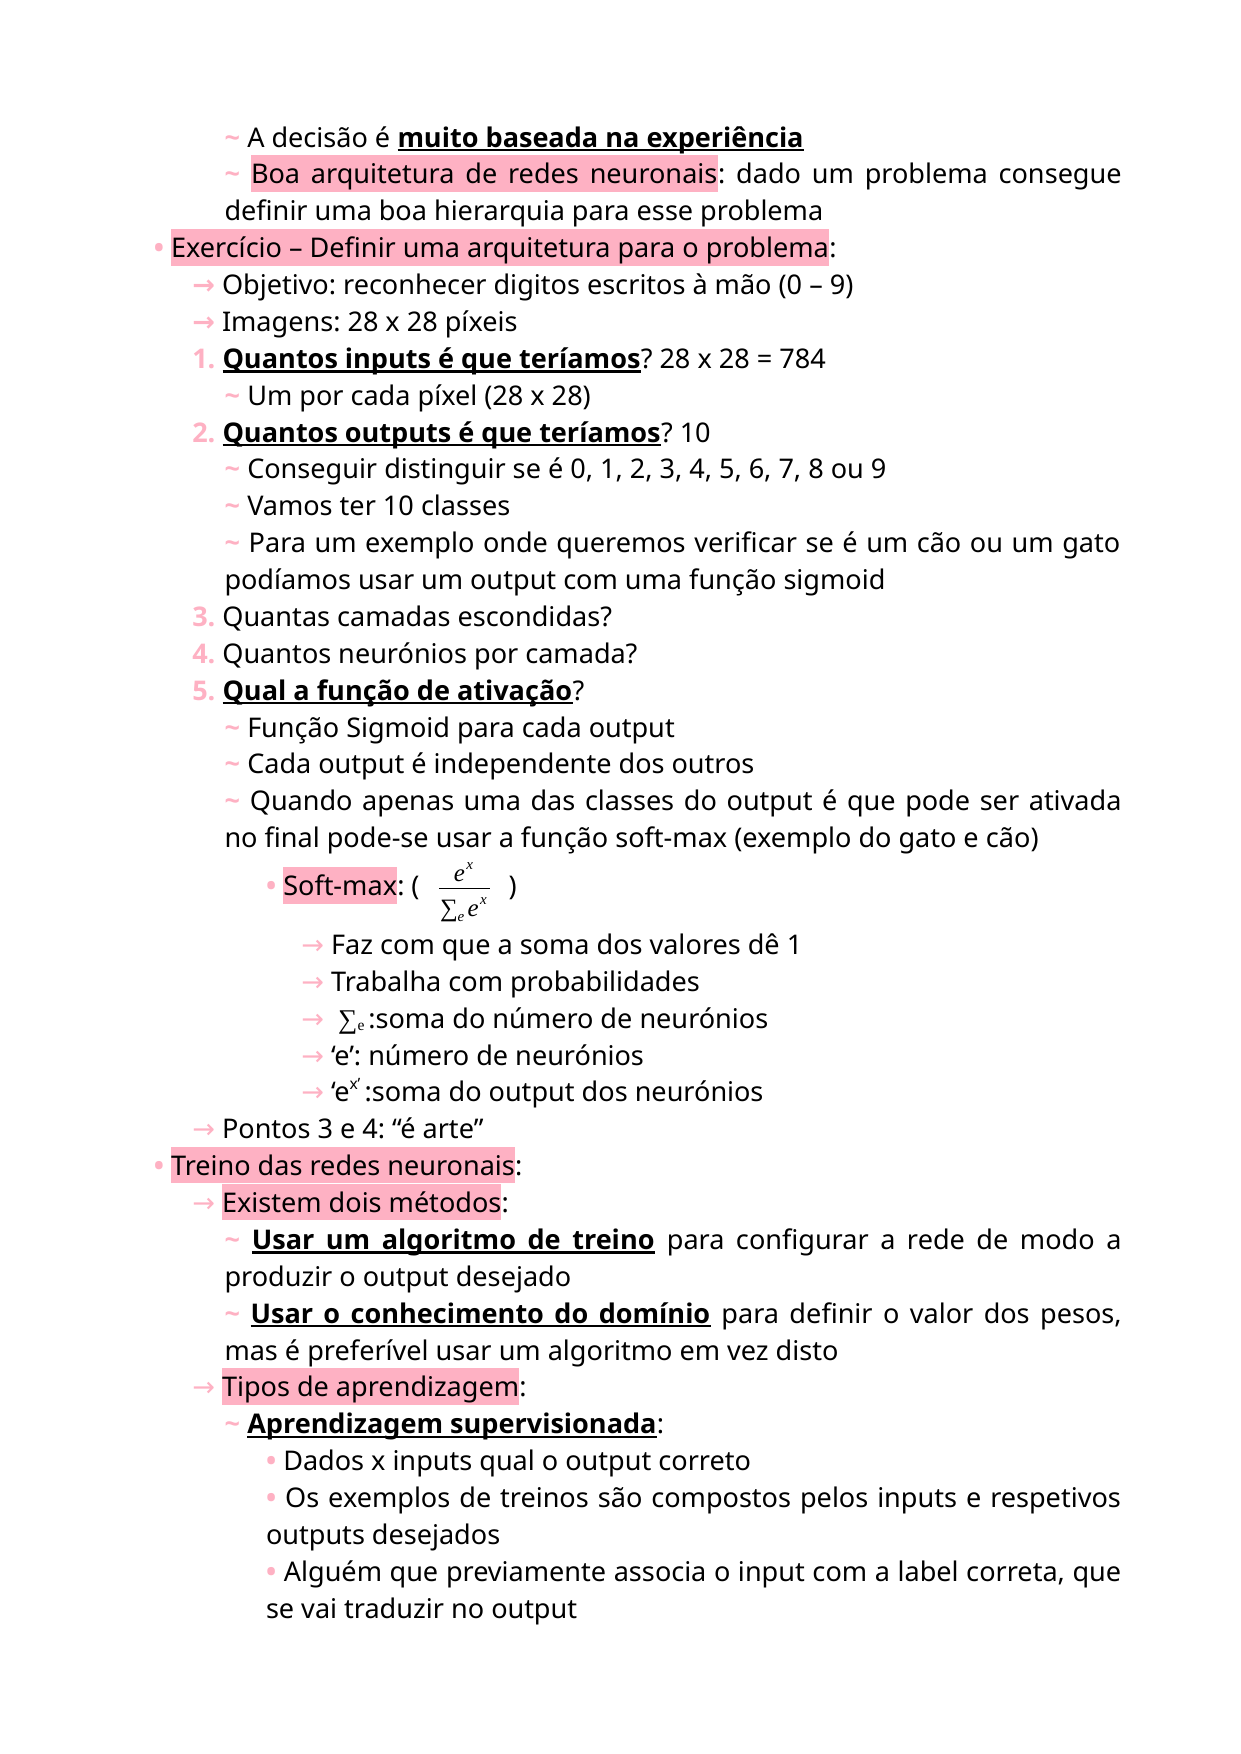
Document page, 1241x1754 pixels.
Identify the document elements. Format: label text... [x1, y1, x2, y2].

text • Dados x inputs qual o output correto [266, 1442, 1122, 1478]
text → ∑e :soma do número de neurónios [301, 999, 1122, 1036]
text • Alguém que previamente associa o input com a label correta, que se vai traduzir no output [266, 1552, 1122, 1626]
text 4. Quantos neurónios por camada? [192, 634, 1122, 671]
text ~ Quando apenas uma das classes do output é que pode ser ativada no final pode-se usar a função soft-max (exemplo do gato e cão) [224, 782, 1122, 856]
text ~ Um por cada píxel (28 x 28) [224, 376, 1122, 413]
text ~ Função Sigmoid para cada output [224, 708, 1122, 745]
text ~ Aprendizagem supervisionada: [224, 1405, 1122, 1442]
text • Treino das redes neuronais: [153, 1147, 1122, 1183]
text ~ Boa arquitetura de redes neuronais: dado um problema consegue definir uma boa hierarquia para esse problema [224, 155, 1122, 229]
text ~ Conseguir distinguir se é 0, 1, 2, 3, 4, 5, 6, 7, 8 ou 9 [224, 450, 1122, 487]
text ~ Vamos ter 10 classes [224, 487, 1122, 524]
text → ‘ex’ :soma do output dos neurónios [301, 1073, 1122, 1110]
text ~ Usar o conhecimento do domínio para definir o valor dos pesos, mas é preferível usar um algoritmo em vez disto [224, 1294, 1122, 1368]
text → Imagens: 28 x 28 píxeis [192, 302, 1122, 339]
text → Trabalha com probabilidades [301, 962, 1122, 999]
text 5. Qual a função de ativação? [192, 671, 1122, 708]
text → Pontos 3 e 4: “é arte” [192, 1110, 1122, 1147]
text → ‘e’: número de neurónios [301, 1036, 1122, 1073]
text → Objetivo: reconhecer digitos escritos à mão (0 – 9) [192, 266, 1122, 302]
text ~ Para um exemplo onde queremos verificar se é um cão ou um gato podíamos usar um output com uma função sigmoid [224, 524, 1122, 597]
text ~ Usar um algoritmo de treino para configurar a rede de modo a produzir o output desejado [224, 1220, 1122, 1294]
text → Faz com que a soma dos valores dê 1 [301, 925, 1122, 962]
text ~ Cada output é independente dos outros [224, 745, 1122, 782]
text • Soft-max: () [266, 856, 1122, 925]
text • Exercício – Definir uma arquitetura para o problema: [153, 229, 1122, 266]
text ~ A decisão é muito baseada na experiência [224, 118, 1122, 155]
text → Tipos de aprendizagem: [192, 1368, 1122, 1405]
text 3. Quantas camadas escondidas? [192, 597, 1122, 634]
text → Existem dois métodos: [192, 1183, 1122, 1220]
text 1. Quantos inputs é que teríamos? 28 x 28 = 784 [192, 339, 1122, 376]
text • Os exemplos de treinos são compostos pelos inputs e respetivos outputs desejados [266, 1478, 1122, 1552]
text 2. Quantos outputs é que teríamos? 10 [192, 413, 1122, 450]
